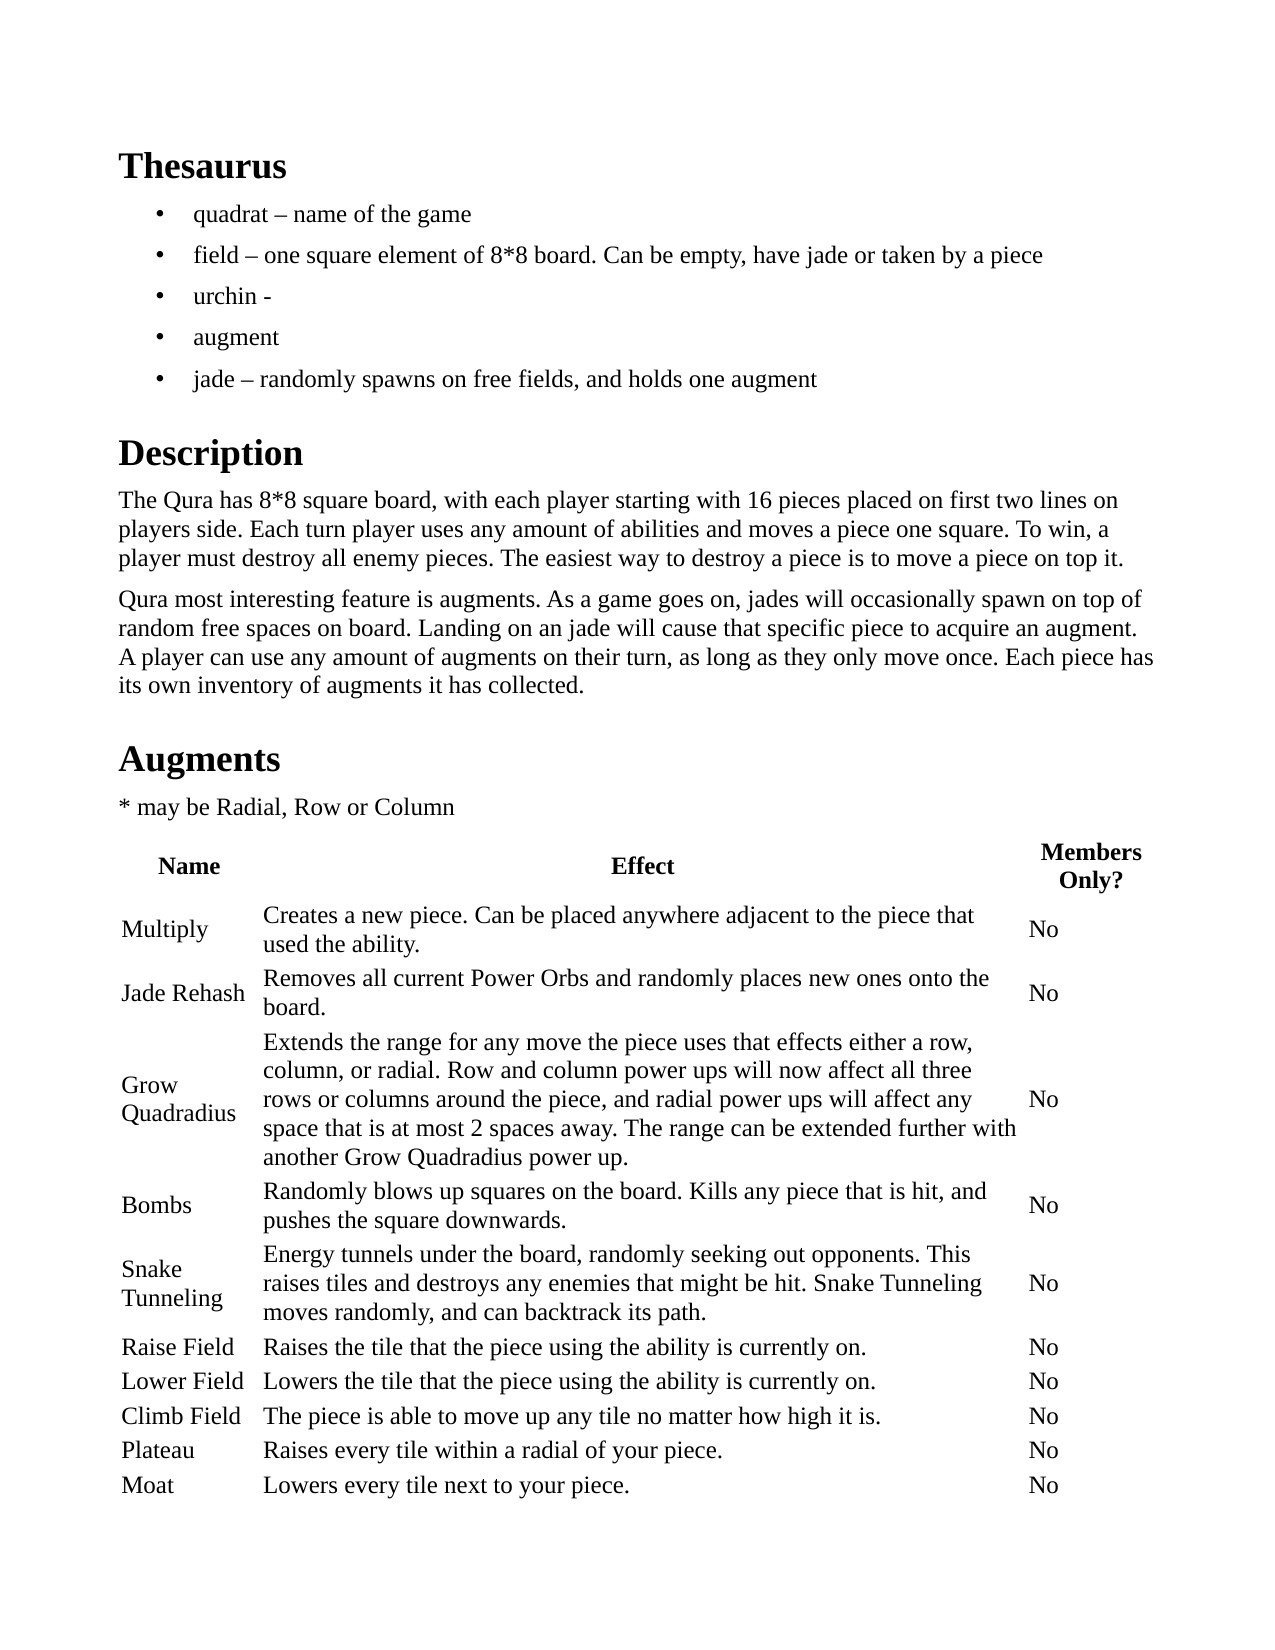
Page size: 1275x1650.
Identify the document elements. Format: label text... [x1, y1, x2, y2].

table_cell No [1025, 1173, 1157, 1237]
list jade – randomly spawns on free fields, and holds one augment [156, 364, 1157, 392]
table_cell Lower Field [118, 1363, 260, 1398]
table_cell No [1025, 897, 1157, 960]
table_cell Randomly blows up squares on the board. Kills any piece that is hit, and pushes the square downwards. [260, 1173, 1025, 1237]
table_cell Plateau [118, 1433, 260, 1467]
subtitle Description [118, 430, 1157, 473]
text Qura most interesting feature is augments. As a game goes on, jades will occasionally spawn on top of random free spaces on board. Landing on an jade will cause that specific piece to acquire an augment. A player can use any amount of augments on their turn, as long as they only move once. Each piece has its own inventory of augments it has collected. [118, 584, 1157, 699]
table_cell Removes all current Power Orbs and randomly places new ones onto the board. [260, 960, 1025, 1024]
table_cell Raises every tile within a radial of your piece. [260, 1433, 1025, 1467]
table_cell Lowers every tile next to your piece. [260, 1467, 1025, 1502]
table_cell No [1025, 1433, 1157, 1467]
table_cell Creates a new piece. Can be placed anywhere adjacent to the piece that used the ability. [260, 897, 1025, 960]
list augment [156, 322, 1157, 351]
table_cell Grow Quadradius [118, 1024, 260, 1173]
text * may be Radial, Row or Column [118, 792, 1157, 821]
table_cell Raises the tile that the piece using the ability is currently on. [260, 1329, 1025, 1363]
table_cell Lowers the tile that the piece using the ability is currently on. [260, 1363, 1025, 1398]
table_header Effect [260, 834, 1025, 897]
table_cell No [1025, 1329, 1157, 1363]
table_cell Moat [118, 1467, 260, 1502]
subtitle Thesaurus [118, 143, 1157, 186]
table_cell Jade Rehash [118, 960, 260, 1024]
list quadrat – name of the game [156, 199, 1157, 227]
table_header Name [118, 834, 260, 897]
list field – one square element of 8*8 board. Can be empty, have jade or taken by a piece [156, 240, 1157, 269]
table_cell No [1025, 1024, 1157, 1173]
table_cell Snake Tunneling [118, 1237, 260, 1329]
table_cell Climb Field [118, 1398, 260, 1432]
table_cell Bombs [118, 1173, 260, 1237]
table_cell The piece is able to move up any tile no matter how high it is. [260, 1398, 1025, 1432]
table_cell No [1025, 960, 1157, 1024]
table_cell No [1025, 1363, 1157, 1398]
table_cell Multiply [118, 897, 260, 960]
subtitle Augments [118, 737, 1157, 780]
table_cell Extends the range for any move the piece uses that effects either a row, column, or radial. Row and column power ups will now affect all three rows or columns around the piece, and radial power ups will affect any space that is at most 2 spaces away. The range can be extended further with another Grow Quadradius power up. [260, 1024, 1025, 1173]
table_header Members Only? [1025, 834, 1157, 897]
text The Qura has 8*8 square board, with each player starting with 16 pieces placed on first two lines on players side. Each turn player uses any amount of abilities and moves a piece one square. To win, a player must destroy all enemy pieces. The easiest way to destroy a piece is to move a piece on top it. [118, 486, 1157, 572]
table_cell Raise Field [118, 1329, 260, 1363]
list urchin - [156, 281, 1157, 310]
table_cell No [1025, 1398, 1157, 1432]
table_cell No [1025, 1237, 1157, 1329]
table_cell Energy tunnels under the board, randomly seeking out opponents. This raises tiles and destroys any enemies that might be hit. Snake Tunneling moves randomly, and can backtrack its path. [260, 1237, 1025, 1329]
table_cell No [1025, 1467, 1157, 1502]
